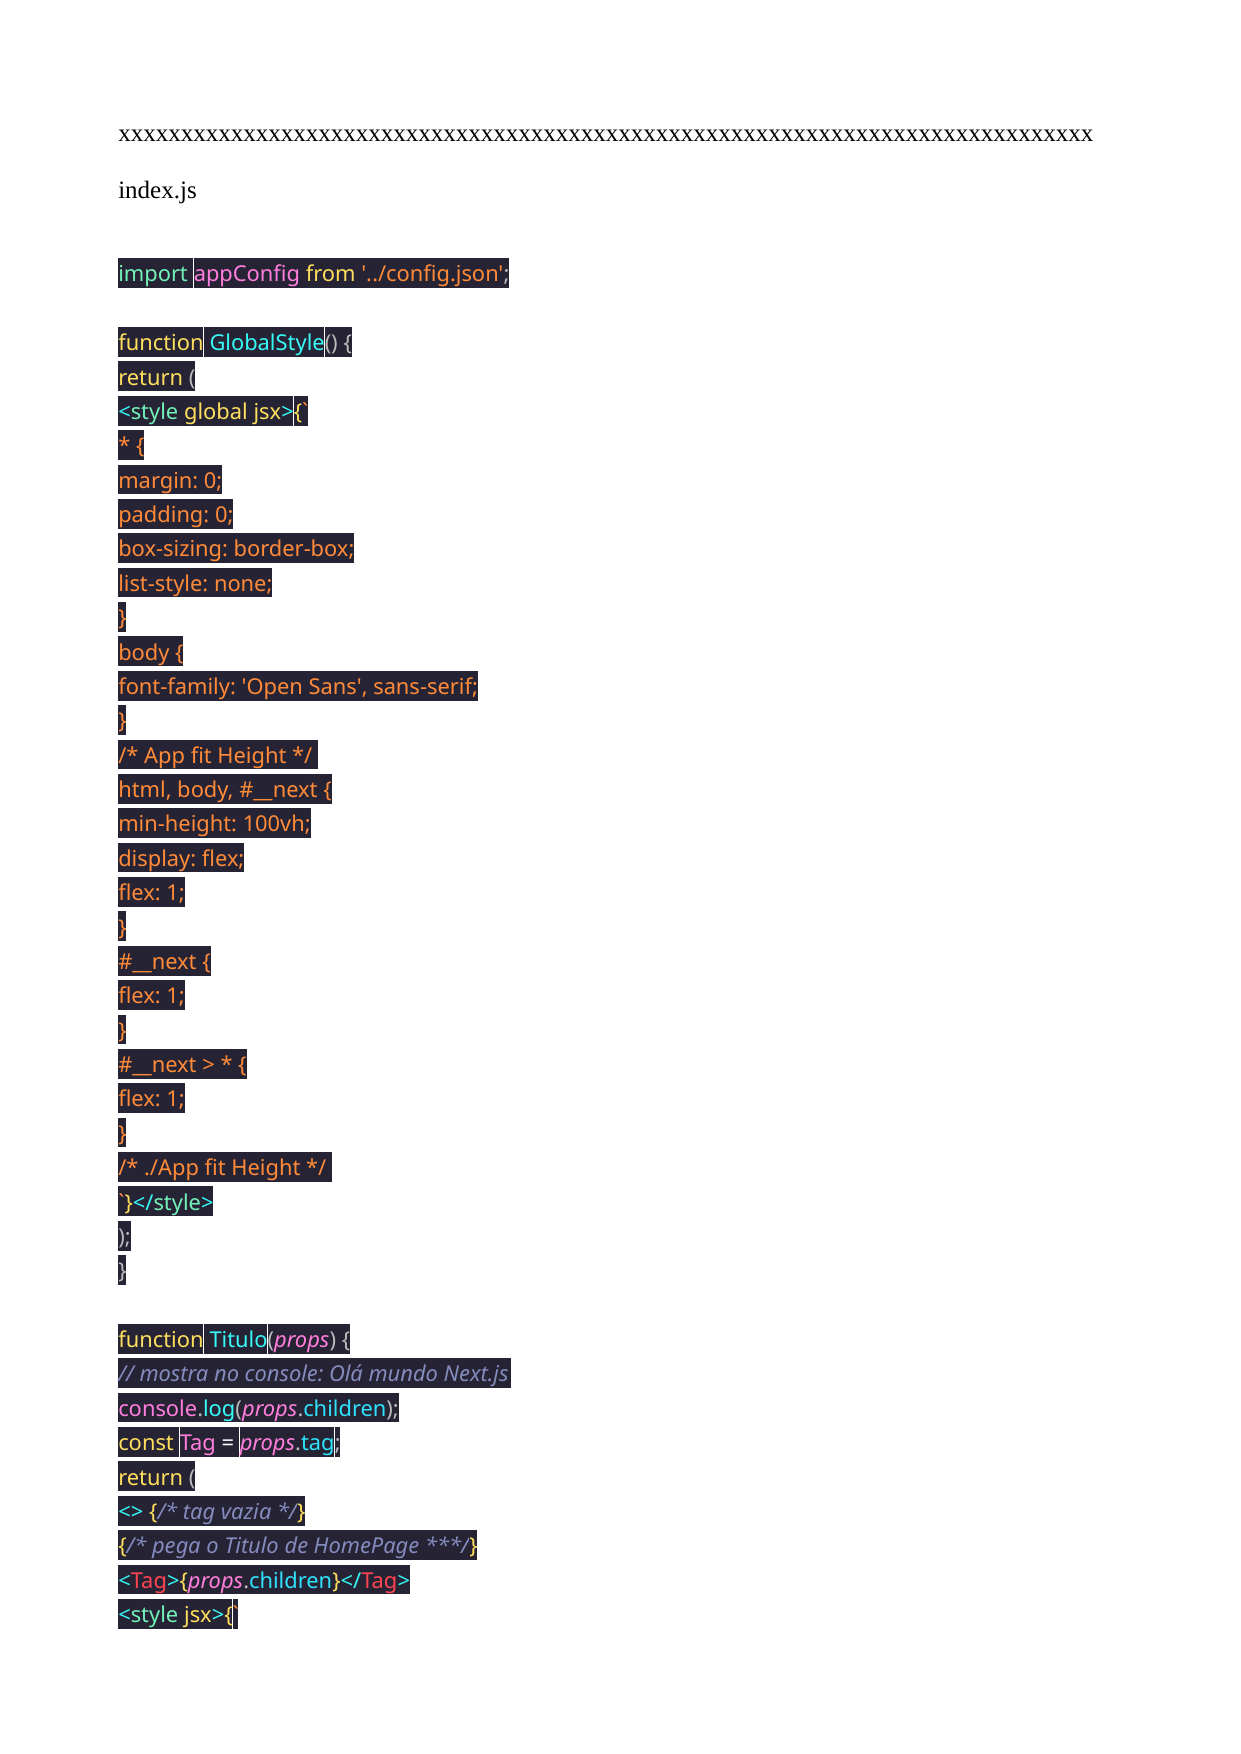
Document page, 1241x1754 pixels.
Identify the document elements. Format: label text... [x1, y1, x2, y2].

text return ( [118, 1457, 1122, 1491]
text flex: 1; [118, 976, 1122, 1010]
text list-style: none; [118, 563, 1122, 597]
text display: flex; [118, 838, 1122, 872]
text return ( [118, 357, 1122, 391]
text {/* pega o Titulo de HomePage ***/} [118, 1526, 1122, 1560]
text ); [118, 1216, 1122, 1251]
text #__next { [118, 941, 1122, 976]
text // mostra no console: Olá mundo Next.js [118, 1354, 1122, 1388]
text #__next > * { [118, 1044, 1122, 1079]
text } [118, 701, 1122, 735]
text } [118, 1010, 1122, 1044]
text function GlobalStyle() { [118, 322, 1122, 357]
text `}</style> [118, 1182, 1122, 1216]
text <Tag>{props.children}</Tag> [118, 1560, 1122, 1594]
text function Titulo(props) { [118, 1319, 1122, 1354]
text } [118, 1251, 1122, 1285]
text } [118, 1113, 1122, 1147]
text box-sizing: border-box; [118, 529, 1122, 563]
text } [118, 907, 1122, 941]
text <style jsx>{` [118, 1594, 1122, 1629]
text <style global jsx>{` [118, 391, 1122, 426]
text padding: 0; [118, 494, 1122, 529]
text /* App fit Height */ [118, 735, 1122, 769]
text <> {/* tag vazia */} [118, 1491, 1122, 1526]
text html, body, #__next { [118, 769, 1122, 804]
text import appConfig from '../config.json'; [118, 258, 1122, 288]
text } [118, 597, 1122, 632]
text /* ./App fit Height */ [118, 1147, 1122, 1182]
text min-height: 100vh; [118, 804, 1122, 838]
text flex: 1; [118, 872, 1122, 907]
text margin: 0; [118, 460, 1122, 494]
text xxxxxxxxxxxxxxxxxxxxxxxxxxxxxxxxxxxxxxxxxxxxxxxxxxxxxxxxxxxxxxxxxxxxxxxxxxxxxx [118, 118, 1122, 147]
text console.log(props.children); [118, 1388, 1122, 1422]
text index.js [118, 176, 1122, 204]
text body { [118, 632, 1122, 666]
text const Tag = props.tag; [118, 1422, 1122, 1457]
text * { [118, 426, 1122, 460]
text font-family: 'Open Sans', sans-serif; [118, 666, 1122, 701]
text flex: 1; [118, 1079, 1122, 1113]
